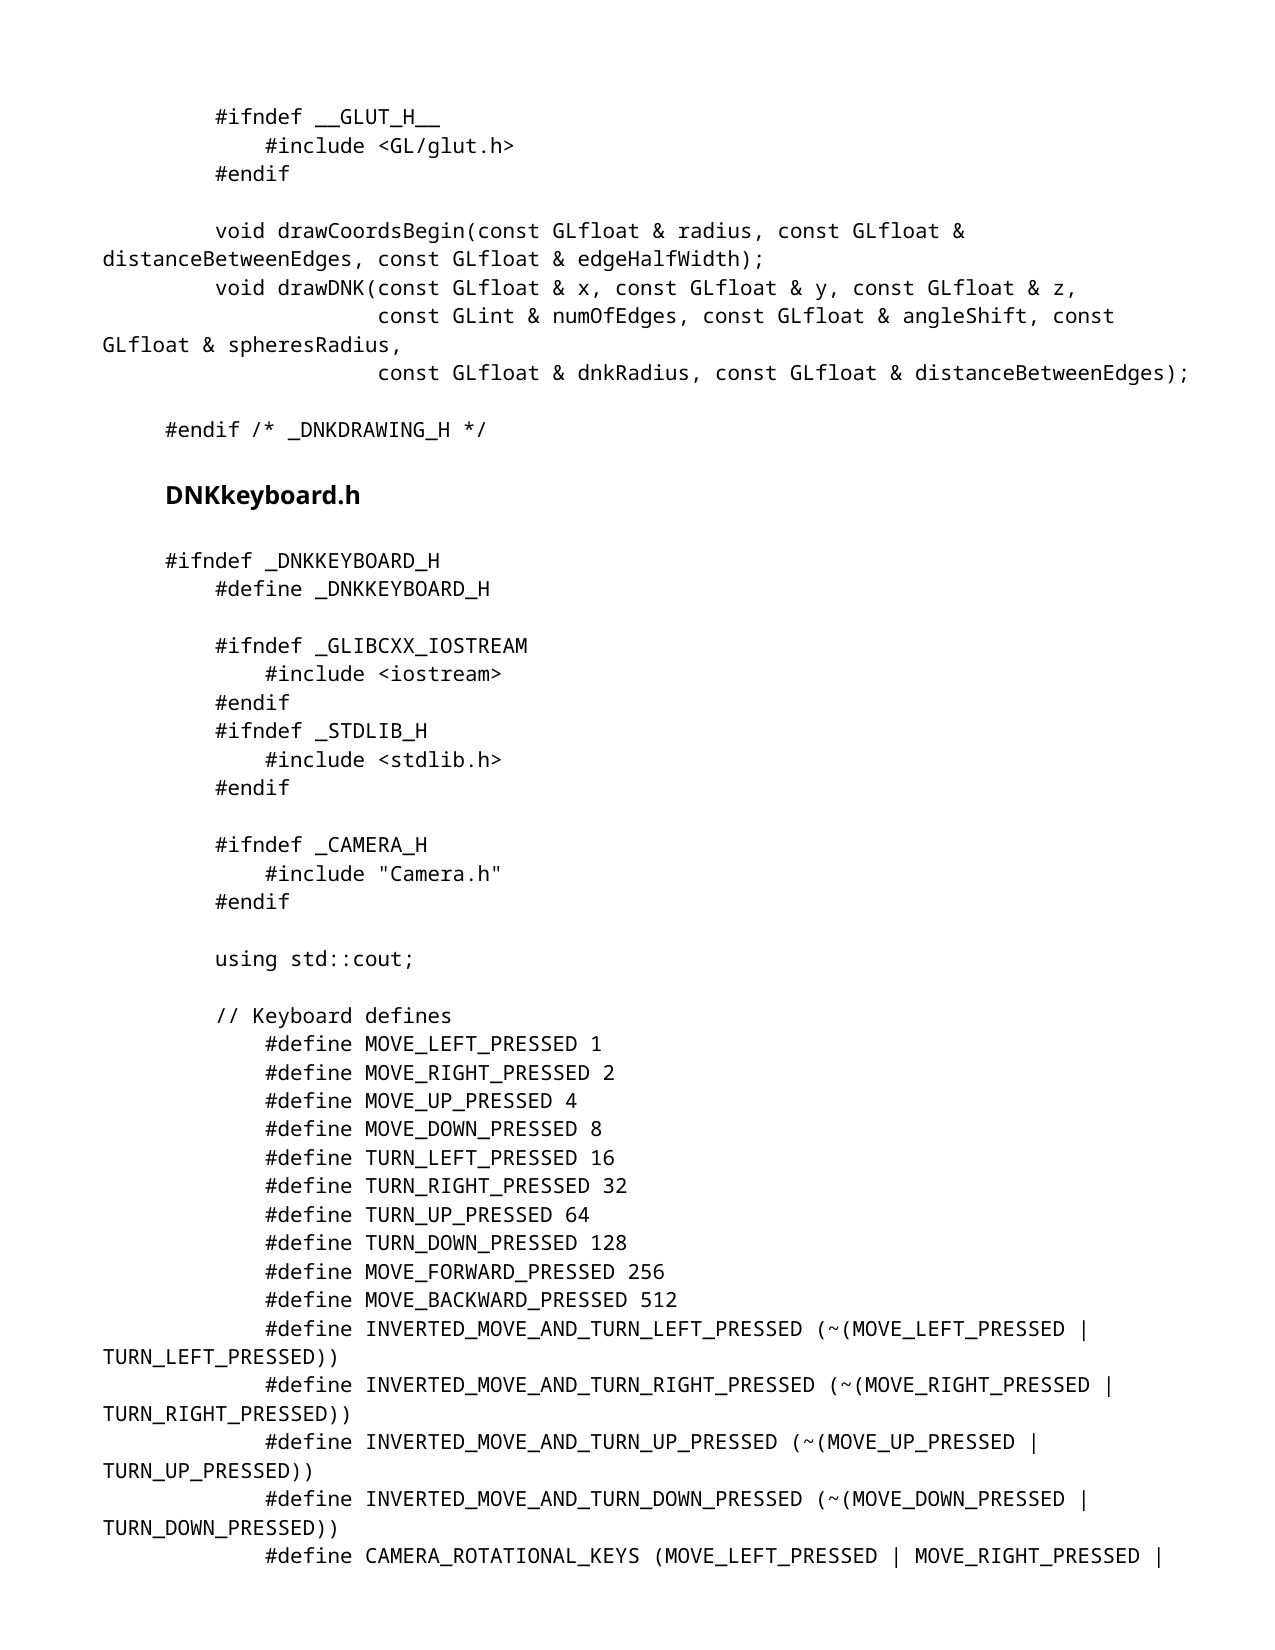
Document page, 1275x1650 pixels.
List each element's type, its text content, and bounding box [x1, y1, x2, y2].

text #define INVERTED_MOVE_AND_TURN_UP_PRESSED (~(MOVE_UP_PRESSED | TURN_UP_PRESSED)) [102, 1427, 1208, 1484]
text #define CAMERA_ROTATIONAL_KEYS (MOVE_LEFT_PRESSED | MOVE_RIGHT_PRESSED | [102, 1541, 1208, 1569]
text #ifndef _DNKKEYBOARD_H [102, 546, 1208, 574]
text #define MOVE_FORWARD_PRESSED 256 [102, 1257, 1208, 1285]
text #ifndef _GLIBCXX_IOSTREAM [102, 631, 1208, 659]
text #include <stdlib.h> [102, 745, 1208, 773]
text #define MOVE_LEFT_PRESSED 1 [102, 1029, 1208, 1058]
text #endif [102, 887, 1208, 916]
text #ifndef _CAMERA_H [102, 830, 1208, 859]
text #define INVERTED_MOVE_AND_TURN_RIGHT_PRESSED (~(MOVE_RIGHT_PRESSED | TURN_RIGHT_PRESSED)) [102, 1371, 1208, 1427]
text #define MOVE_UP_PRESSED 4 [102, 1086, 1208, 1114]
text #define MOVE_BACKWARD_PRESSED 512 [102, 1285, 1208, 1314]
text #endif [102, 773, 1208, 802]
text void drawDNK(const GLfloat & x, const GLfloat & y, const GLfloat & z, [102, 273, 1208, 301]
text #endif [102, 159, 1208, 188]
text #define MOVE_DOWN_PRESSED 8 [102, 1114, 1208, 1143]
text #ifndef __GLUT_H__ [102, 102, 1208, 131]
text #include "Camera.h" [102, 859, 1208, 887]
text #define _DNKKEYBOARD_H [102, 574, 1208, 603]
text #define MOVE_RIGHT_PRESSED 2 [102, 1058, 1208, 1086]
text #define TURN_RIGHT_PRESSED 32 [102, 1171, 1208, 1200]
text #define INVERTED_MOVE_AND_TURN_LEFT_PRESSED (~(MOVE_LEFT_PRESSED | TURN_LEFT_PRESSED)) [102, 1314, 1208, 1371]
text const GLint & numOfEdges, const GLfloat & angleShift, const GLfloat & spheresRadius, [102, 301, 1208, 358]
text #define TURN_DOWN_PRESSED 128 [102, 1228, 1208, 1257]
text void drawCoordsBegin(const GLfloat & radius, const GLfloat & distanceBetweenEdges, const GLfloat & edgeHalfWidth); [102, 216, 1208, 273]
text using std::cout; [102, 944, 1208, 972]
text #ifndef _STDLIB_H [102, 716, 1208, 745]
text #define TURN_UP_PRESSED 64 [102, 1200, 1208, 1228]
text #include <iostream> [102, 659, 1208, 688]
text #endif [102, 688, 1208, 716]
text const GLfloat & dnkRadius, const GLfloat & distanceBetweenEdges); [102, 358, 1208, 387]
text #include <GL/glut.h> [102, 131, 1208, 159]
text #endif /* _DNKDRAWING_H */ [102, 415, 1208, 444]
text DNKkeyboard.h [102, 478, 1208, 512]
text #define TURN_LEFT_PRESSED 16 [102, 1143, 1208, 1171]
text #define INVERTED_MOVE_AND_TURN_DOWN_PRESSED (~(MOVE_DOWN_PRESSED | TURN_DOWN_PRESSED)) [102, 1484, 1208, 1541]
text // Keyboard defines [102, 1001, 1208, 1029]
